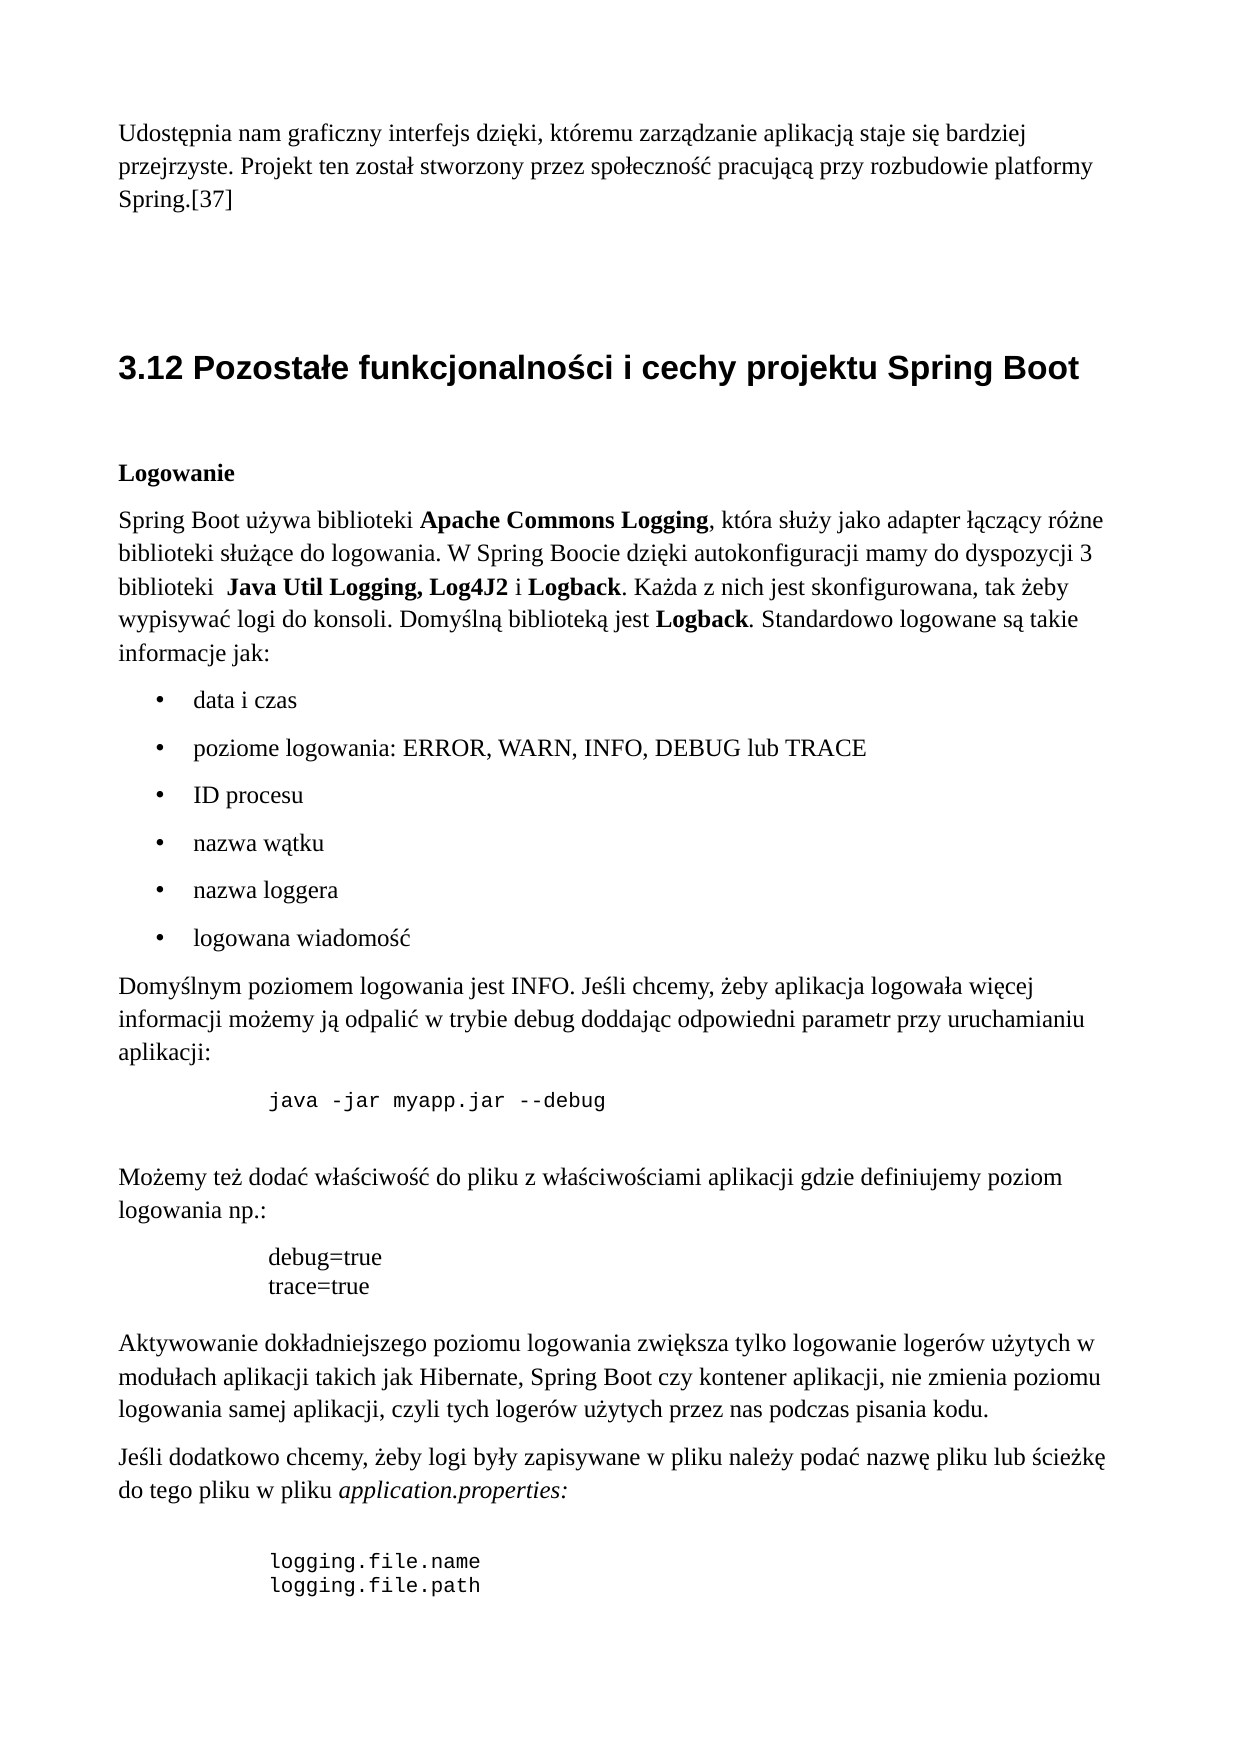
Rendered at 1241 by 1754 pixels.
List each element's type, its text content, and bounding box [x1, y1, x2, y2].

subtitle 3.12 Pozostałe funkcjonalności i cechy projektu Spring Boot [118, 348, 1122, 386]
list ID procesu [156, 780, 1122, 809]
list data i czas [156, 685, 1122, 714]
text Możemy też dodać właściwość do pliku z właściwościami aplikacji gdzie definiujemy poziom logowania np.: [118, 1162, 1122, 1223]
text Logowanie [118, 458, 1122, 487]
text Aktywowanie dokładniejszego poziomu logowania zwiększa tylko logowanie logerów użytych w modułach aplikacji takich jak Hibernate, Spring Boot czy kontener aplikacji, nie zmienia poziomu logowania samej aplikacji, czyli tych logerów użytych przez nas podczas pisania kodu. [118, 1328, 1122, 1423]
text logging.file.path [193, 1575, 1122, 1599]
list nazwa loggera [156, 876, 1122, 904]
text Spring Boot używa biblioteki Apache Commons Logging, która służy jako adapter łączący różne biblioteki służące do logowania. W Spring Boocie dzięki autokonfiguracji mamy do dyspozycji 3 biblioteki Java Util Logging, Log4J2 i Logback. Każda z nich jest skonfigurowana, tak żeby wypisywać logi do konsoli. Domyślną biblioteką jest Logback. Standardowo logowane są takie informacje jak: [118, 506, 1122, 666]
list logowana wiadomość [156, 923, 1122, 952]
text debug=true trace=true [193, 1242, 1122, 1300]
text java -jar myapp.jar --debug [193, 1084, 1122, 1114]
text Udostępnia nam graficzny interfejs dzięki, któremu zarządzanie aplikacją staje się bardziej przejrzyste. Projekt ten został stworzony przez społeczność pracującą przy rozbudowie platformy Spring.[37] [118, 118, 1122, 213]
text logging.file.name [193, 1552, 1122, 1575]
text Domyślnym poziomem logowania jest INFO. Jeśli chcemy, żeby aplikacja logowała więcej informacji możemy ją odpalić w trybie debug doddając odpowiedni parametr przy uruchamianiu aplikacji: [118, 971, 1122, 1066]
list nazwa wątku [156, 828, 1122, 857]
text Jeśli dodatkowo chcemy, żeby logi były zapisywane w pliku należy podać nazwę pliku lub ścieżkę do tego pliku w pliku application.properties: [118, 1442, 1122, 1504]
list poziome logowania: ERROR, WARN, INFO, DEBUG lub TRACE [156, 733, 1122, 762]
